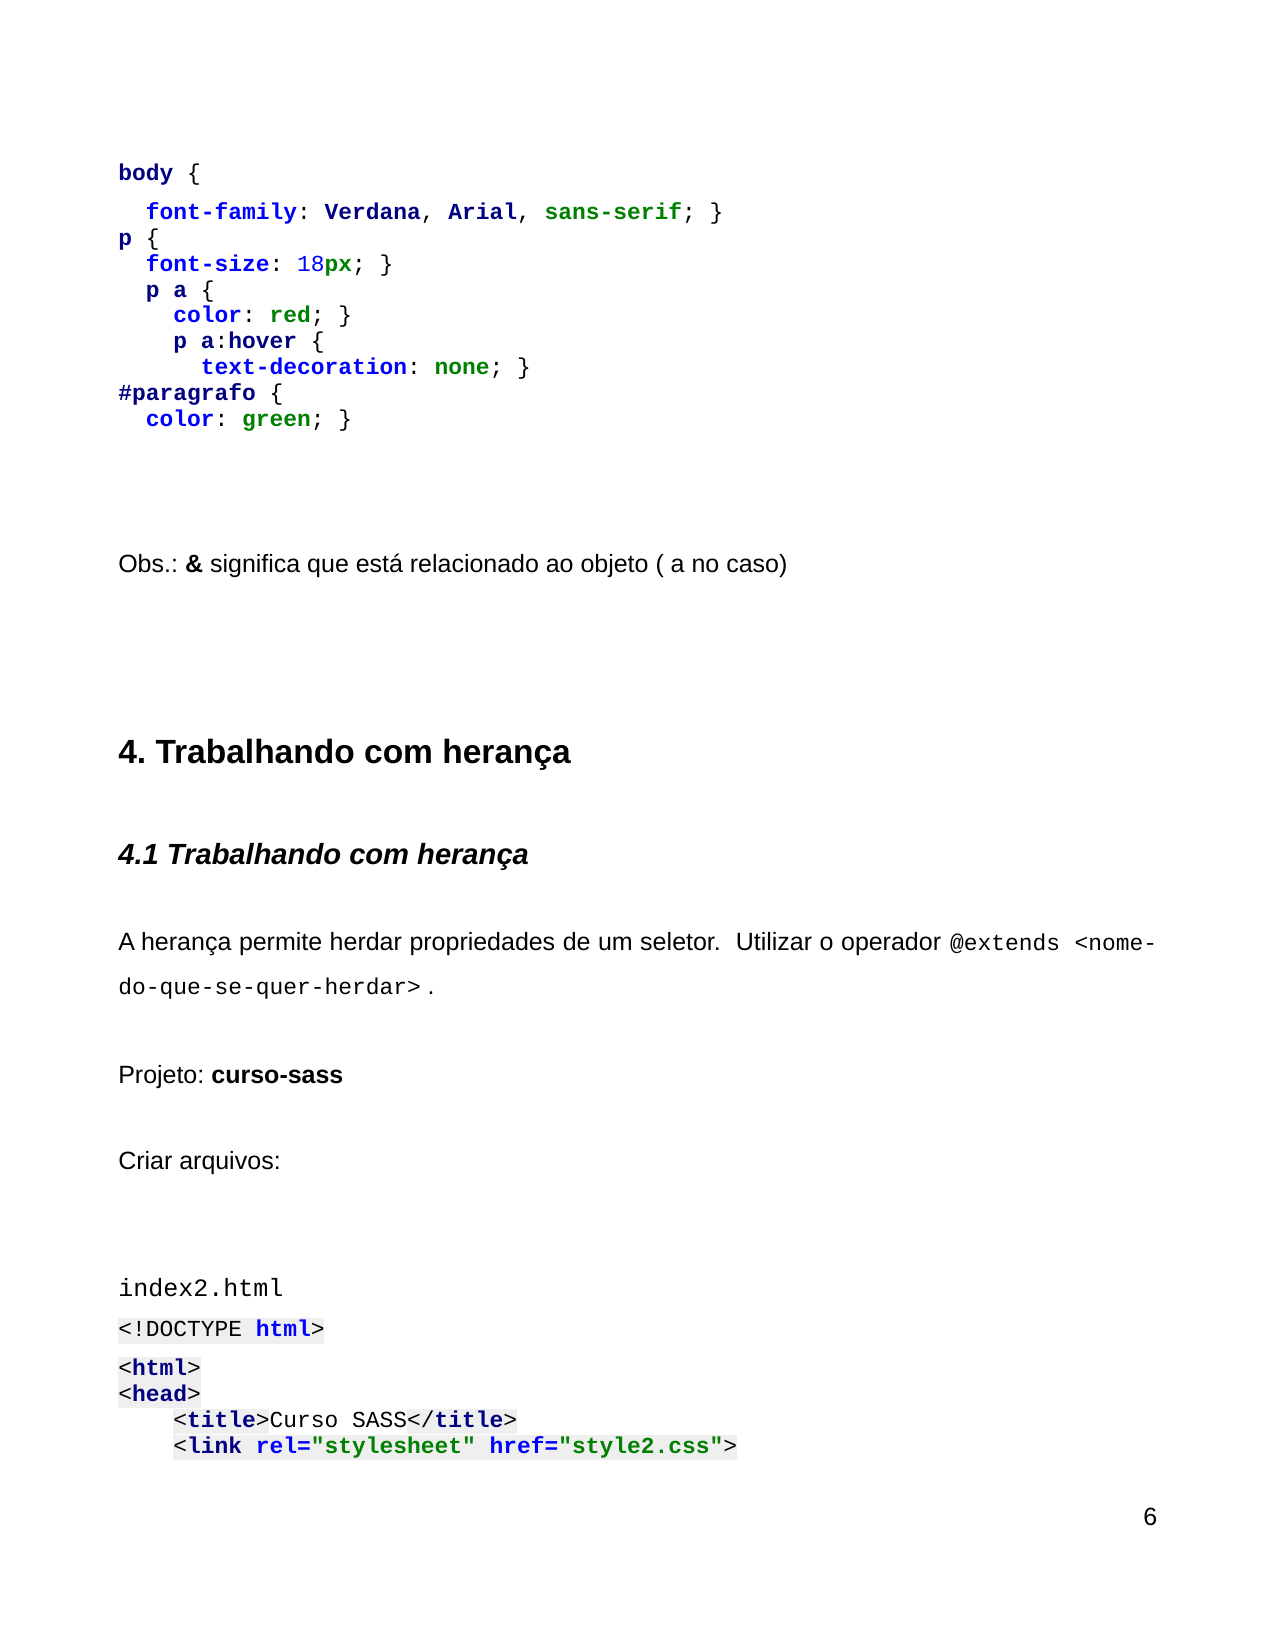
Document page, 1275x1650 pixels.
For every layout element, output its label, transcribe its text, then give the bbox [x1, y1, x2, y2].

text p a { [118, 278, 1157, 304]
text body { [118, 161, 1157, 187]
text index2.html [118, 1275, 1157, 1304]
text <html> [118, 1357, 1157, 1383]
text color: green; } [118, 408, 1157, 433]
text A herança permite herdar propriedades de um seletor. Utilizar o operador @extends <nome-do-que-se-quer-herdar> . [118, 926, 1157, 1001]
text font-family: Verdana, Arial, sans-serif; } [118, 200, 1157, 226]
subtitle 4.1 Trabalhando com herança [118, 837, 1157, 871]
subtitle 4. Trabalhando com herança [118, 732, 1157, 771]
text Obs.: & significa que está relacionado ao objeto ( a no caso) [118, 549, 1157, 578]
text #paragrafo { [118, 382, 1157, 408]
text color: red; } [118, 304, 1157, 330]
text p { [118, 226, 1157, 252]
text <!DOCTYPE html> [118, 1318, 1157, 1344]
text <head> [118, 1383, 1157, 1408]
text Projeto: curso-sass [118, 1060, 1157, 1088]
text <link rel="stylesheet" href="style2.css"> [118, 1434, 1157, 1460]
text Criar arquivos: [118, 1146, 1157, 1175]
text <title>Curso SASS</title> [118, 1408, 1157, 1434]
text text-decoration: none; } [118, 356, 1157, 382]
text font-size: 18px; } [118, 252, 1157, 278]
text p a:hover { [118, 330, 1157, 356]
